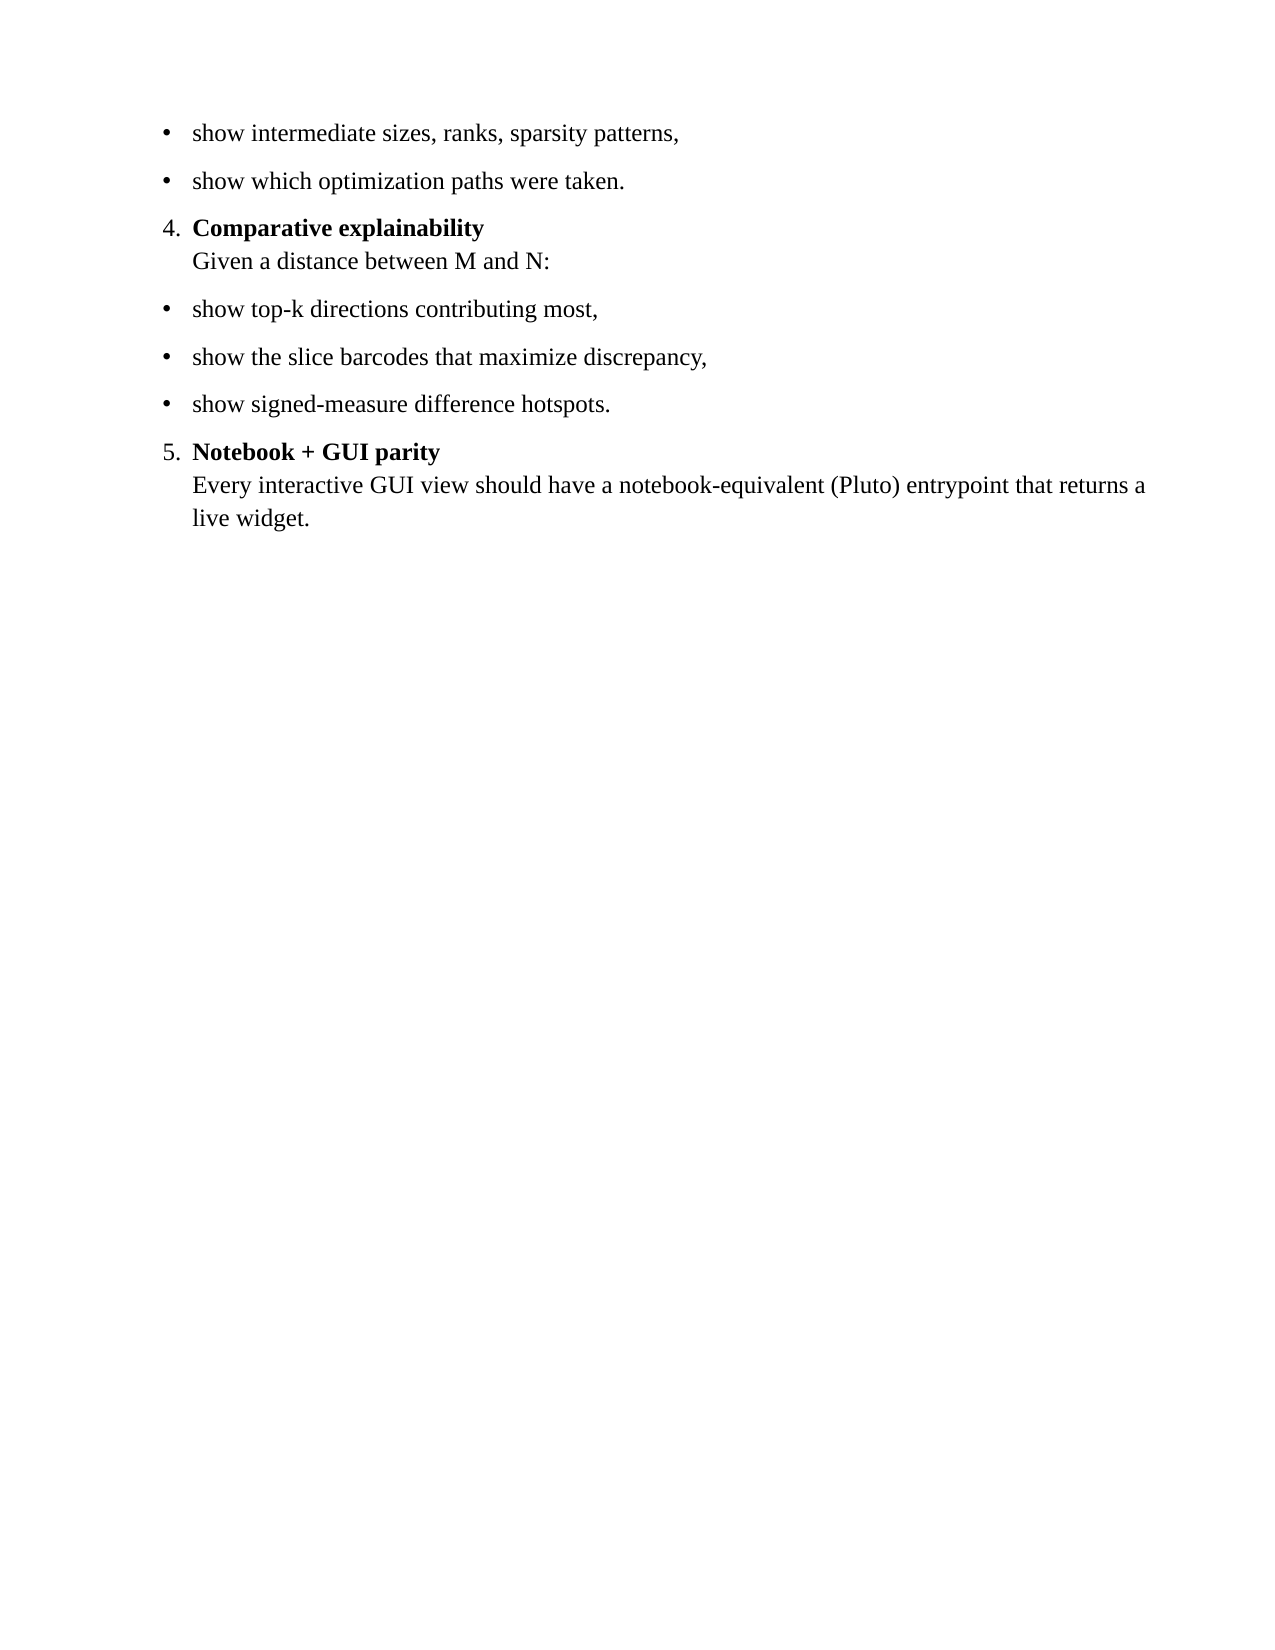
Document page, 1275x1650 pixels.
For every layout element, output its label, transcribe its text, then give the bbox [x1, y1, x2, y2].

list show the slice barcodes that maximize discrepancy, [162, 342, 1157, 370]
list show intermediate sizes, ranks, sparsity patterns, [162, 118, 1157, 147]
list show which optimization paths were taken. [162, 166, 1157, 194]
list show top-k directions contributing most, [162, 294, 1157, 323]
list show signed-measure difference hotspots. [162, 389, 1157, 418]
list Notebook + GUI parity Every interactive GUI view should have a notebook-equivalent (Pluto) entrypoint that returns a live widget. [162, 437, 1157, 532]
list Comparative explainability Given a distance between M and N: [162, 213, 1157, 275]
